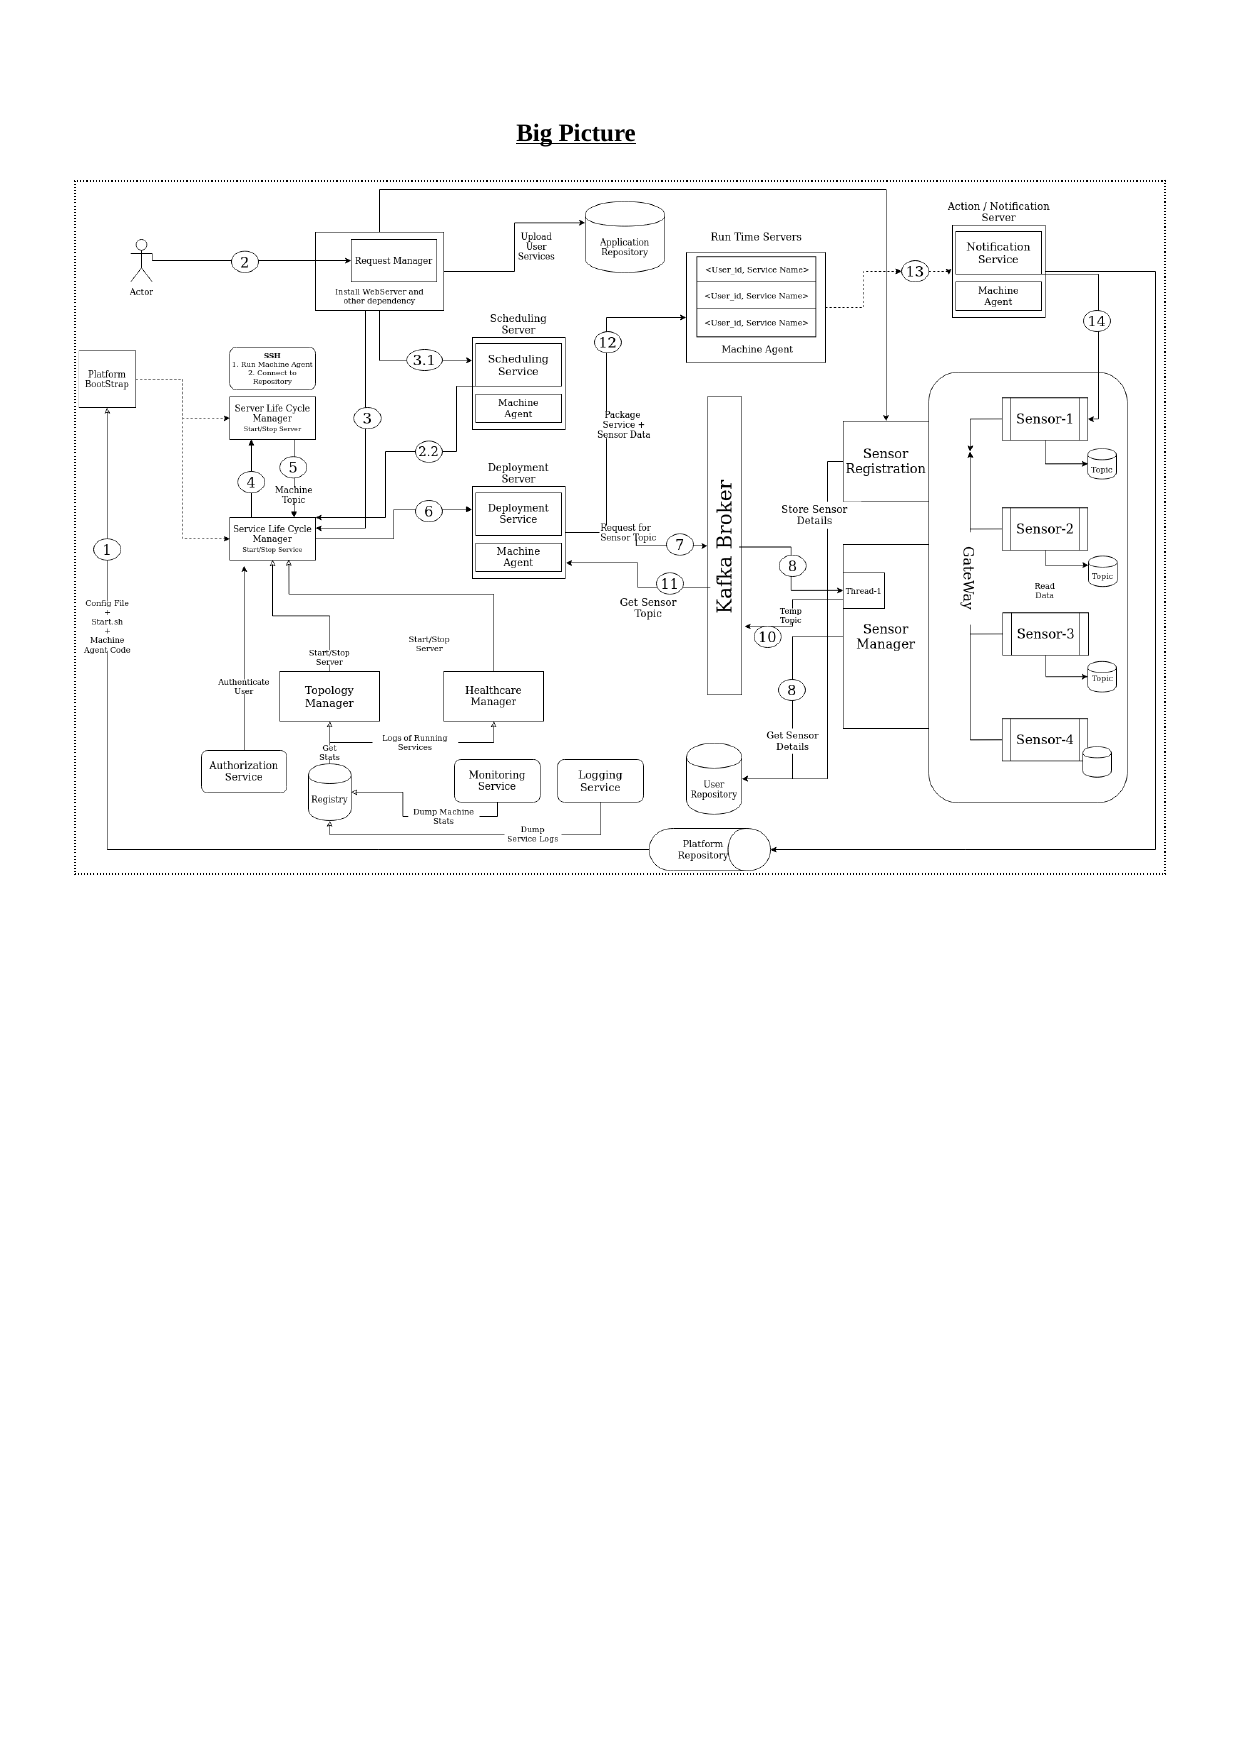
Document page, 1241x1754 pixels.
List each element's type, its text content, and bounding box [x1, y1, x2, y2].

picture [78, 184, 1162, 871]
text Big Picture [29, 118, 1122, 147]
text [74, 179, 1166, 875]
